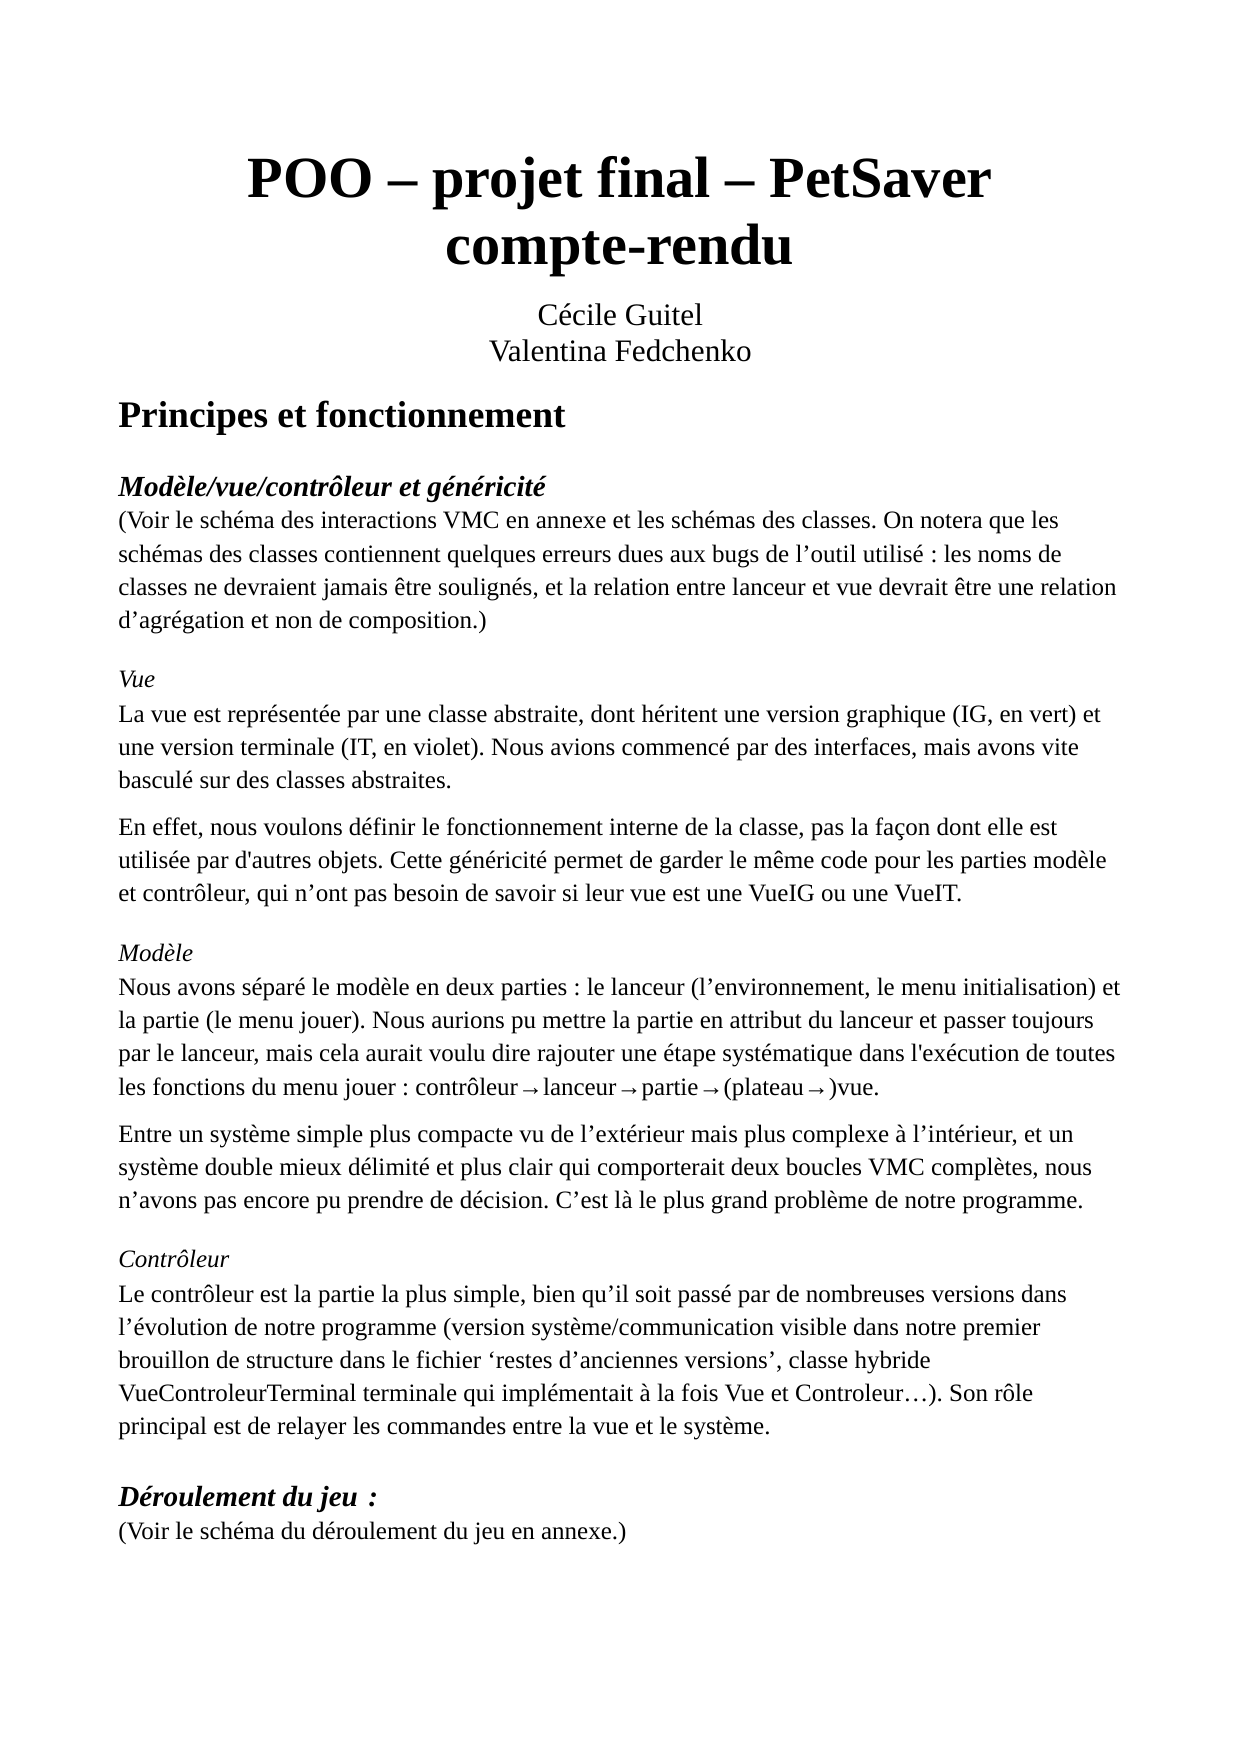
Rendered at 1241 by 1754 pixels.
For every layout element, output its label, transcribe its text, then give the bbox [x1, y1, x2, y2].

text POO – projet final – PetSaver compte-rendu [118, 143, 1122, 277]
text Cécile Guitel Valentina Fedchenko [118, 296, 1122, 368]
subtitle Modèle/vue/contrôleur et généricité [118, 469, 1122, 503]
subtitle Vue [118, 664, 1122, 693]
subtitle Modèle [118, 938, 1122, 967]
text La vue est représentée par une classe abstraite, dont héritent une version graphique (IG, en vert) et une version terminale (IT, en violet). Nous avions commencé par des interfaces, mais avons vite basculé sur des classes abstraites. [118, 699, 1122, 793]
text Nous avons séparé le modèle en deux parties : le lanceur (l’environnement, le menu initialisation) et la partie (le menu jouer). Nous aurions pu mettre la partie en attribut du lanceur et passer toujours par le lanceur, mais cela aurait voulu dire rajouter une étape systématique dans l'exécution de toutes les fonctions du menu jouer : contrôleur→lanceur→partie→(plateau→)vue. [118, 972, 1122, 1100]
text En effet, nous voulons définir le fonctionnement interne de la classe, pas la façon dont elle est utilisée par d'autres objets. Cette généricité permet de garder le même code pour les parties modèle et contrôleur, qui n’ont pas besoin de savoir si leur vue est une VueIG ou une VueIT. [118, 812, 1122, 907]
text (Voir le schéma des interactions VMC en annexe et les schémas des classes. On notera que les schémas des classes contiennent quelques erreurs dues aux bugs de l’outil utilisé : les noms de classes ne devraient jamais être soulignés, et la relation entre lanceur et vue devrait être une relation d’agrégation et non de composition.) [118, 506, 1122, 633]
text Le contrôleur est la partie la plus simple, bien qu’il soit passé par de nombreuses versions dans l’évolution de notre programme (version système/communication visible dans notre premier brouillon de structure dans le fichier ‘restes d’anciennes versions’, classe hybride VueControleurTerminal terminale qui implémentait à la fois Vue et Controleur…). Son rôle principal est de relayer les commandes entre la vue et le système. [118, 1279, 1122, 1440]
subtitle Contrôleur [118, 1244, 1122, 1273]
text Entre un système simple plus compacte vu de l’extérieur mais plus complexe à l’intérieur, et un système double mieux délimité et plus clair qui comporterait deux boucles VMC complètes, nous n’avons pas encore pu prendre de décision. C’est là le plus grand problème de notre programme. [118, 1119, 1122, 1214]
text (Voir le schéma du déroulement du jeu en annexe.) [118, 1516, 1122, 1545]
subtitle Principes et fonctionnement [118, 393, 1122, 436]
subtitle Déroulement du jeu : [118, 1479, 1122, 1513]
